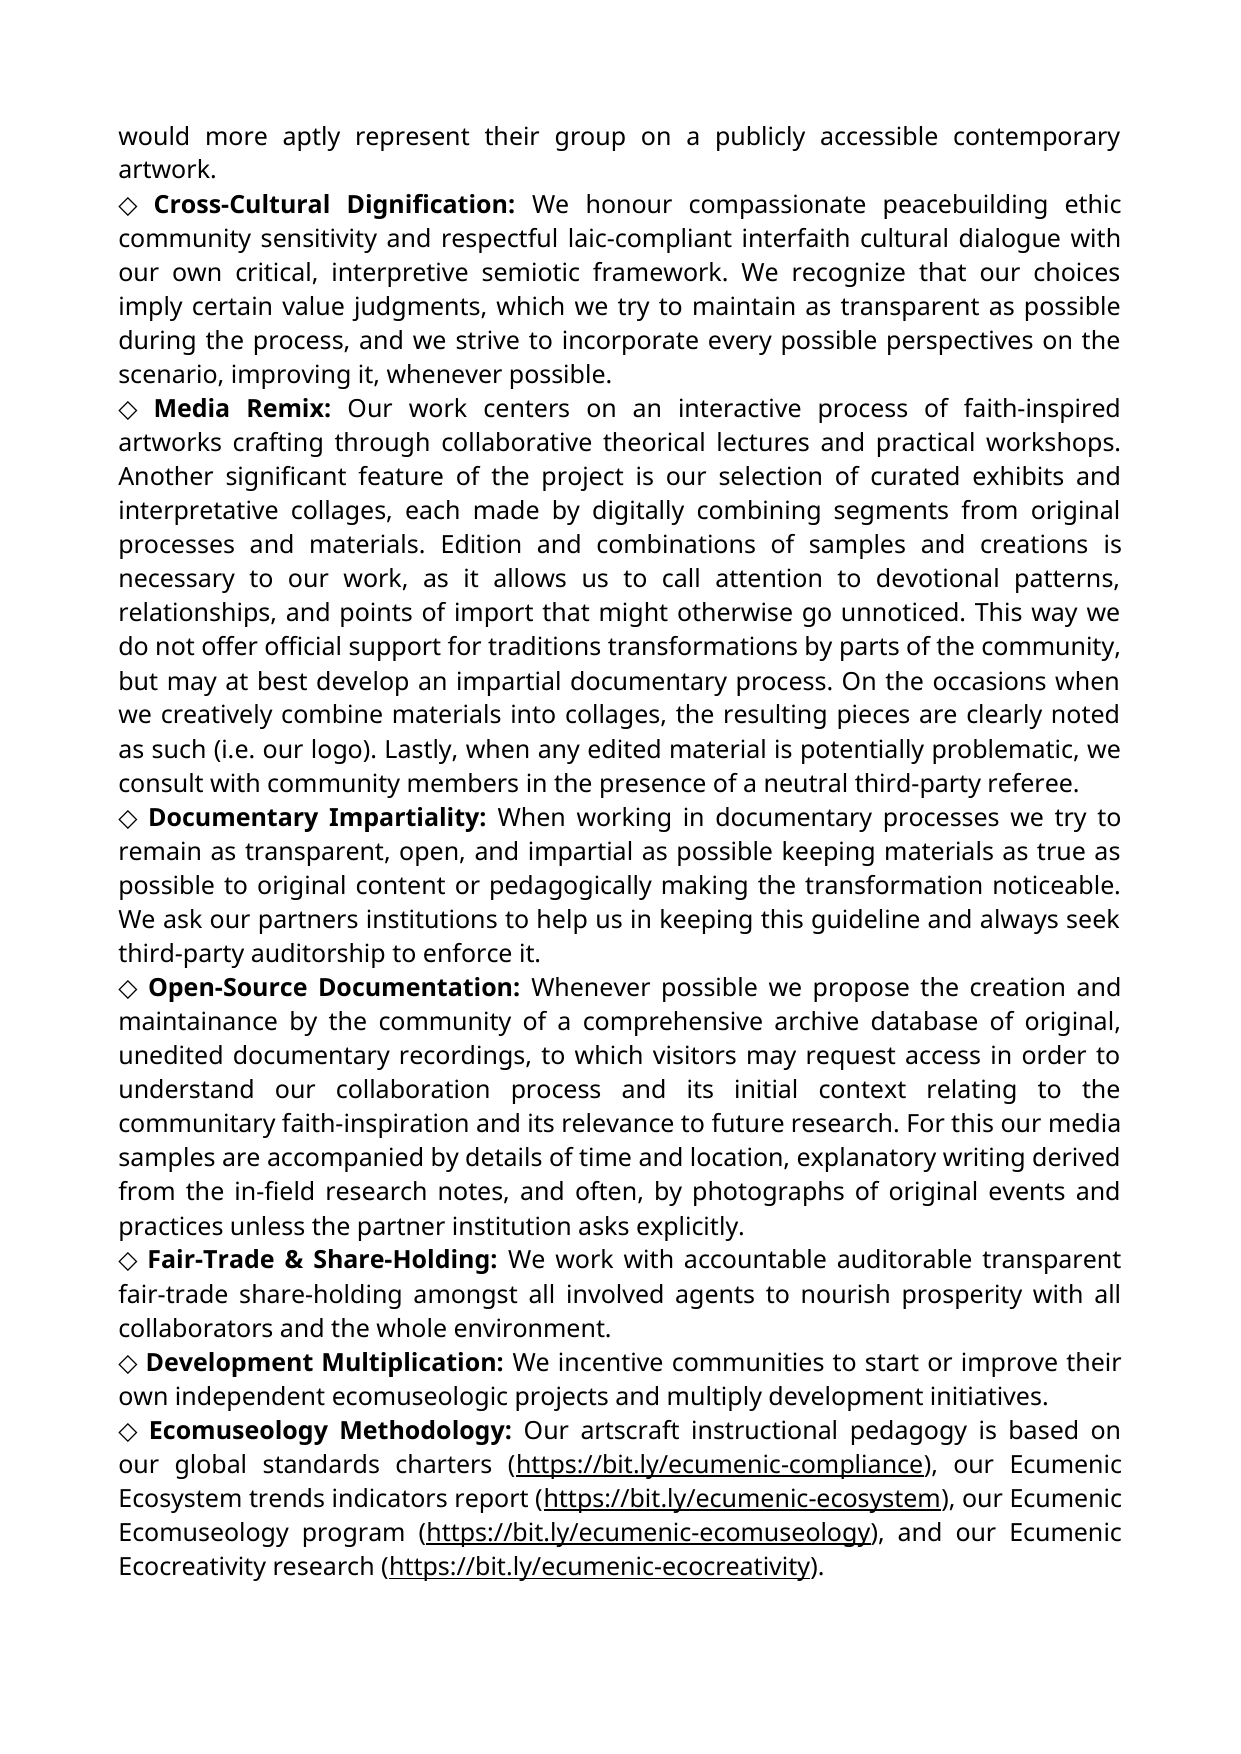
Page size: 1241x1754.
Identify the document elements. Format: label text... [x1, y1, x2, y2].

text would more aptly represent their group on a publicly accessible contemporary artwork. [118, 118, 1122, 186]
text ◇ Documentary Impartiality: When working in documentary processes we try to remain as transparent, open, and impartial as possible keeping materials as true as possible to original content or pedagogically making the transformation noticeable. We ask our partners institutions to help us in keeping this guideline and always seek third-party auditorship to enforce it. [118, 799, 1122, 970]
text ◇ Fair-Trade & Share-Holding: We work with accountable auditorable transparent fair-trade share-holding amongst all involved agents to nourish prosperity with all collaborators and the whole environment. [118, 1242, 1122, 1344]
text ◇ Open-Source Documentation: Whenever possible we propose the creation and maintainance by the community of a comprehensive archive database of original, unedited documentary recordings, to which visitors may request access in order to understand our collaboration process and its initial context relating to the communitary faith-inspiration and its relevance to future research. For this our media samples are accompanied by details of time and location, explanatory writing derived from the in-field research notes, and often, by photographs of original events and practices unless the partner institution asks explicitly. [118, 970, 1122, 1242]
text ◇ Media Remix: Our work centers on an interactive process of faith-inspired artworks crafting through collaborative theorical lectures and practical workshops. Another significant feature of the project is our selection of curated exhibits and interpretative collages, each made by digitally combining segments from original processes and materials. Edition and combinations of samples and creations is necessary to our work, as it allows us to call attention to devotional patterns, relationships, and points of import that might otherwise go unnoticed. This way we do not offer official support for traditions transformations by parts of the community, but may at best develop an impartial documentary process. On the occasions when we creatively combine materials into collages, the resulting pieces are clearly noted as such (i.e. our logo). Lastly, when any edited material is potentially problematic, we consult with community members in the presence of a neutral third-party referee. [118, 391, 1122, 799]
text ◇ Development Multiplication: We incentive communities to start or improve their own independent ecomuseologic projects and multiply development initiatives. [118, 1344, 1122, 1412]
text ◇ Cross-Cultural Dignification: We honour compassionate peacebuilding ethic community sensitivity and respectful laic-compliant interfaith cultural dialogue with our own critical, interpretive semiotic framework. We recognize that our choices imply certain value judgments, which we try to maintain as transparent as possible during the process, and we strive to incorporate every possible perspectives on the scenario, improving it, whenever possible. [118, 186, 1122, 391]
text ◇ Ecomuseology Methodology: Our artscraft instructional pedagogy is based on our global standards charters (https://bit.ly/ecumenic-compliance), our Ecumenic Ecosystem trends indicators report (https://bit.ly/ecumenic-ecosystem), our Ecumenic Ecomuseology program (https://bit.ly/ecumenic-ecomuseology), and our Ecumenic Ecocreativity research (https://bit.ly/ecumenic-ecocreativity). [118, 1412, 1122, 1583]
